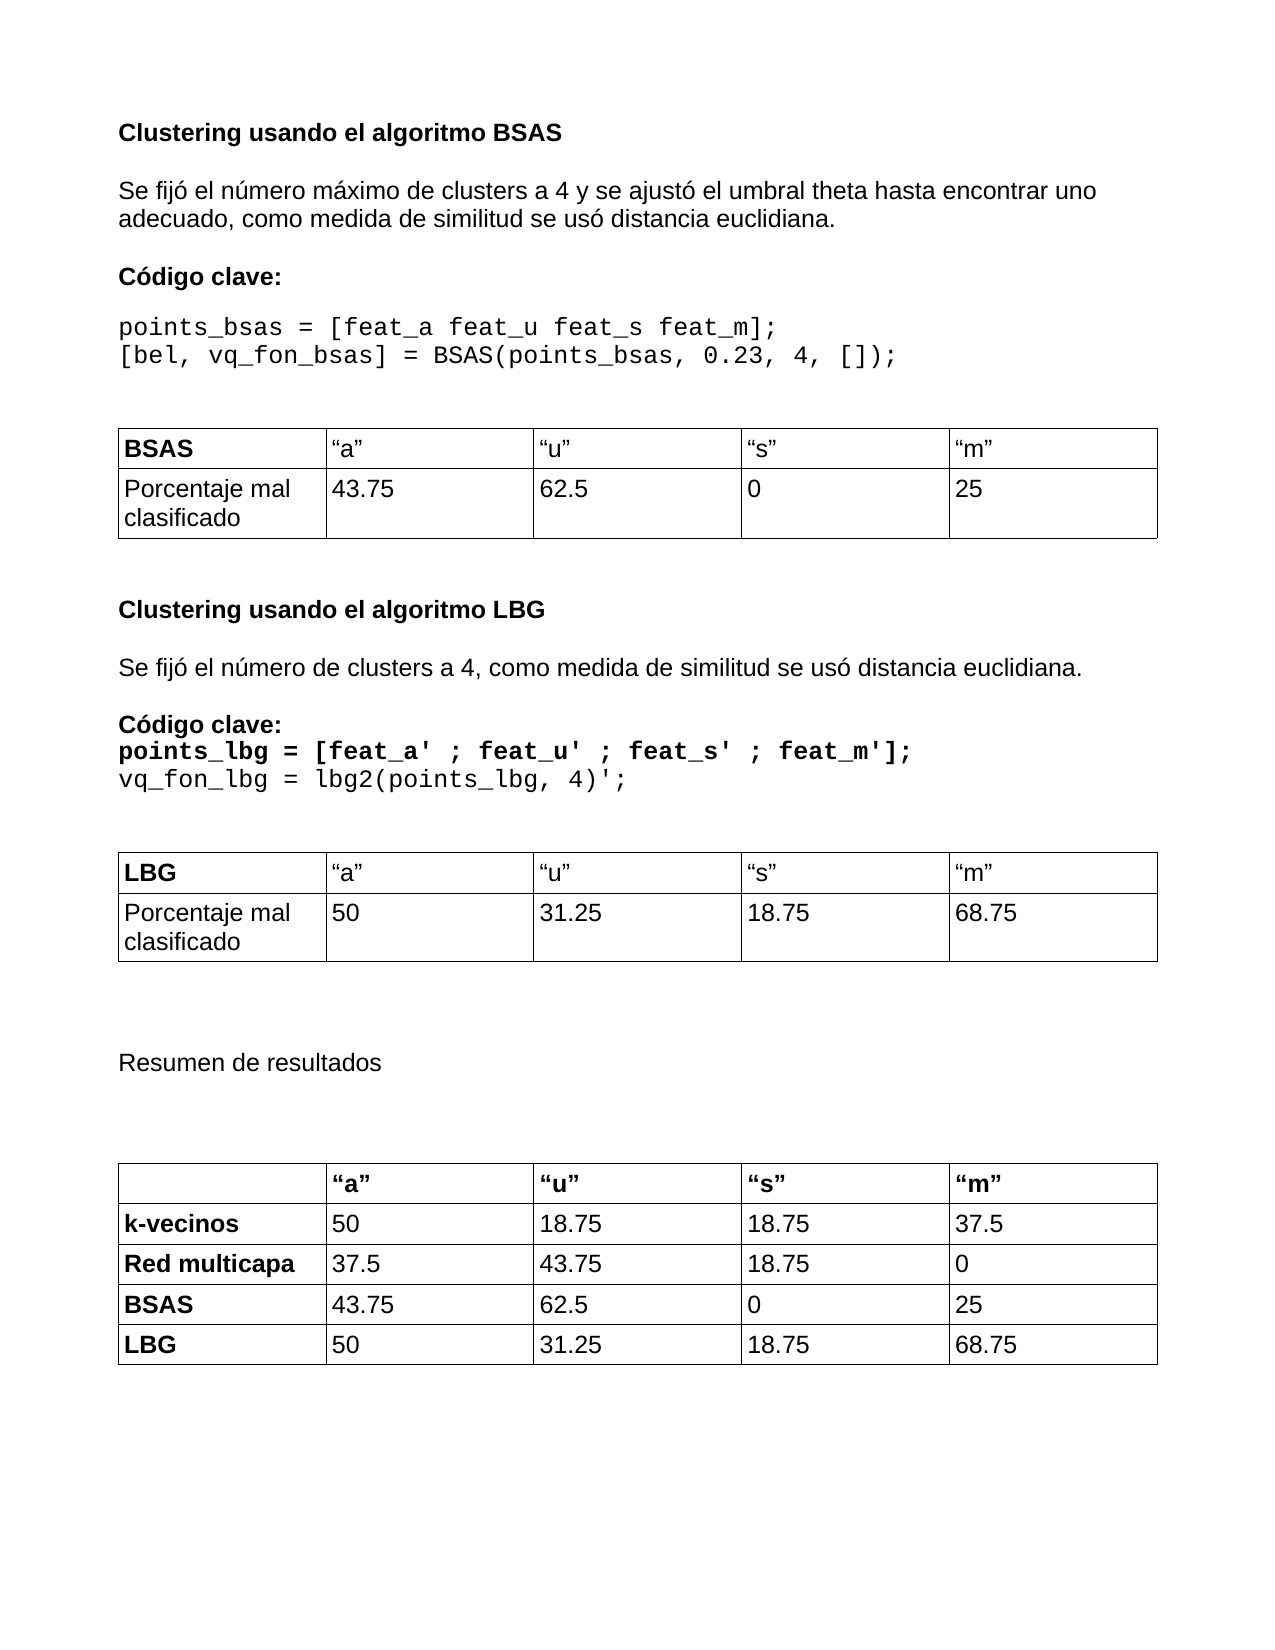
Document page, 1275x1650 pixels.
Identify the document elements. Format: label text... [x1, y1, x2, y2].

table_cell Porcentaje mal clasificado [119, 469, 326, 537]
table_header “a” [327, 429, 533, 468]
text [bel, vq_fon_bsas] = BSAS(points_bsas, 0.23, 4, []); [118, 343, 1157, 371]
table_cell Red multicapa [119, 1245, 326, 1284]
table_cell 50 [327, 1204, 533, 1243]
table_header LBG [119, 853, 326, 892]
table_cell 31.25 [534, 894, 741, 961]
text Resumen de resultados [118, 1048, 1157, 1077]
table_cell 25 [950, 1285, 1157, 1324]
table_header “a” [327, 853, 533, 892]
table_cell 62.5 [534, 469, 741, 537]
table_cell 18.75 [742, 1325, 949, 1364]
table_header “u” [534, 853, 741, 892]
table_header [119, 1164, 326, 1203]
table_cell k-vecinos [119, 1204, 326, 1243]
table_cell 18.75 [742, 1245, 949, 1284]
table_header “s” [742, 429, 949, 468]
text Se fijó el número de clusters a 4, como medida de similitud se usó distancia euclidiana. [118, 652, 1157, 681]
table_cell 68.75 [950, 1325, 1157, 1364]
table_header “m” [950, 1164, 1157, 1203]
table_header “m” [950, 429, 1157, 468]
text Código clave: [118, 710, 1157, 739]
table_cell 18.75 [742, 1204, 949, 1243]
table_cell 37.5 [327, 1245, 533, 1284]
table_header “s” [742, 853, 949, 892]
table_cell 50 [327, 894, 533, 961]
text points_bsas = [feat_a feat_u feat_s feat_m]; [118, 314, 1157, 343]
table_cell 18.75 [742, 894, 949, 961]
table_header “u” [534, 429, 741, 468]
table_cell 37.5 [950, 1204, 1157, 1243]
table_cell 62.5 [534, 1285, 741, 1324]
table_cell 68.75 [950, 894, 1157, 961]
table_cell 0 [950, 1245, 1157, 1284]
table_cell BSAS [119, 1285, 326, 1324]
table_header “u” [534, 1164, 741, 1203]
table_header “a” [327, 1164, 533, 1203]
text Clustering usando el algoritmo LBG [118, 595, 1157, 624]
table_cell 18.75 [534, 1204, 741, 1243]
text Clustering usando el algoritmo BSAS [118, 118, 1157, 147]
table_header “s” [742, 1164, 949, 1203]
table_cell LBG [119, 1325, 326, 1364]
table_header BSAS [119, 429, 326, 468]
table_cell Porcentaje mal clasificado [119, 894, 326, 961]
table_cell 43.75 [327, 1285, 533, 1324]
table_cell 0 [742, 469, 949, 537]
table_cell 50 [327, 1325, 533, 1364]
table_cell 25 [950, 469, 1157, 537]
text points_lbg = [feat_a' ; feat_u' ; feat_s' ; feat_m']; [118, 739, 1157, 767]
table_header “m” [950, 853, 1157, 892]
table_cell 0 [742, 1285, 949, 1324]
table_cell 31.25 [534, 1325, 741, 1364]
text Código clave: [118, 262, 1157, 291]
text vq_fon_lbg = lbg2(points_lbg, 4)'; [118, 767, 1157, 795]
table_cell 43.75 [327, 469, 533, 537]
table_cell 43.75 [534, 1245, 741, 1284]
text Se fijó el número máximo de clusters a 4 y se ajustó el umbral theta hasta encontrar uno adecuado, como medida de similitud se usó distancia euclidiana. [118, 176, 1157, 233]
